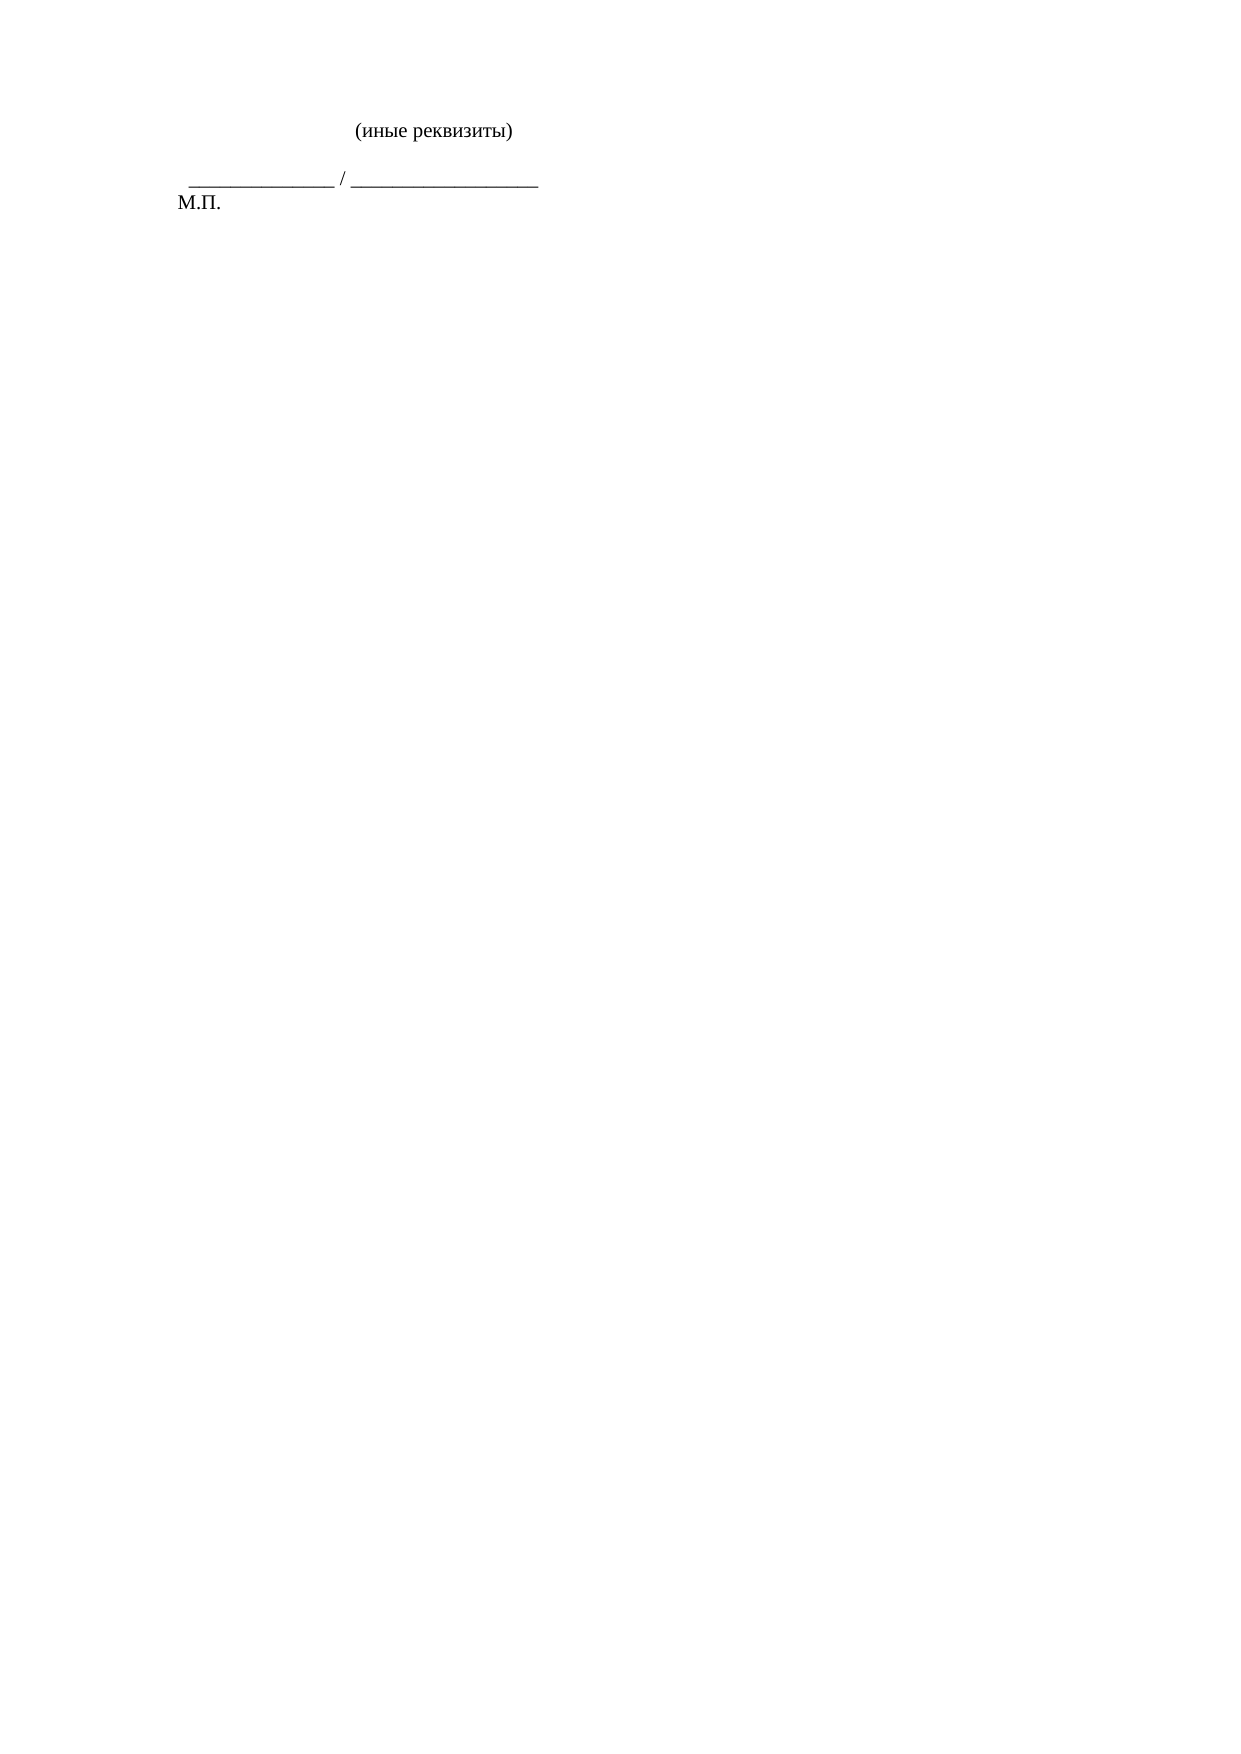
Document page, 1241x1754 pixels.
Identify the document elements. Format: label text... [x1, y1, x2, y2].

table_cell (иные реквизиты) [177, 118, 691, 166]
text М.П. [177, 190, 1152, 214]
table_cell ______________ / __________________ [177, 166, 691, 190]
